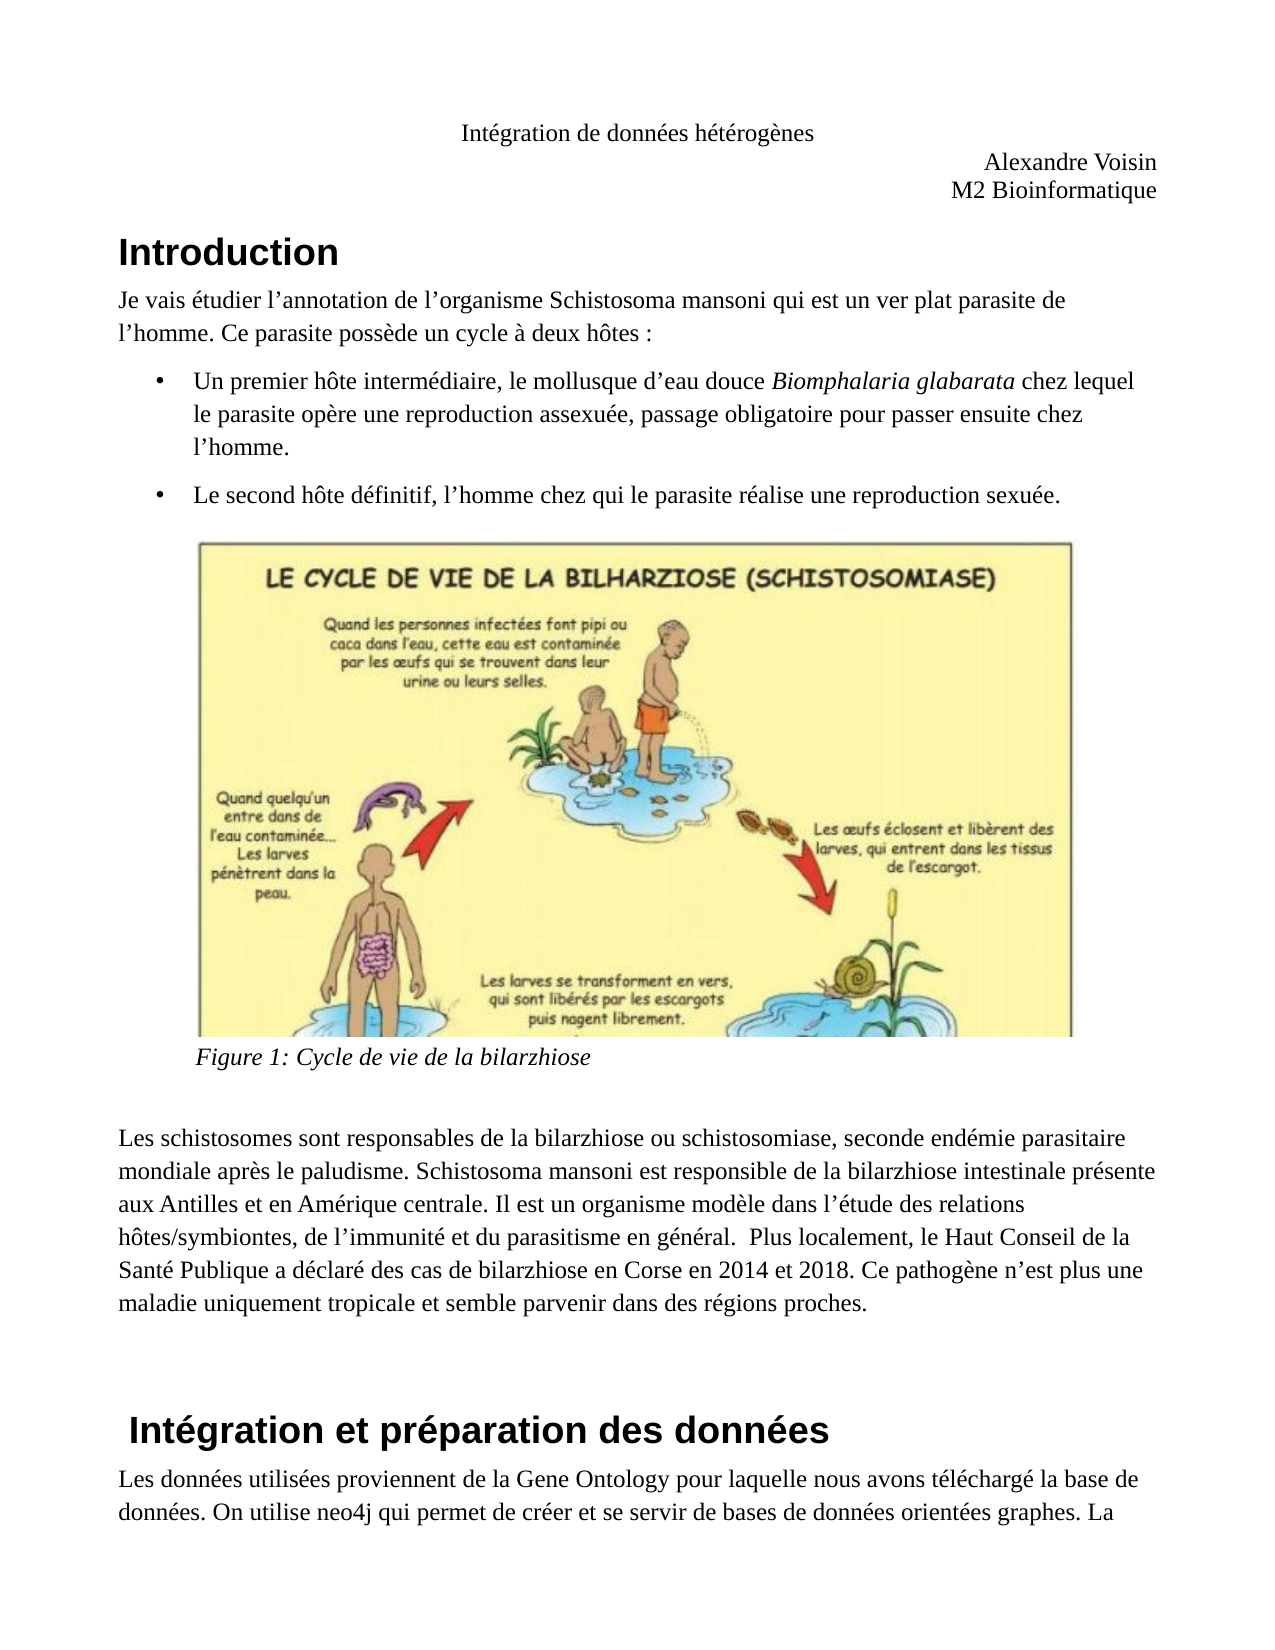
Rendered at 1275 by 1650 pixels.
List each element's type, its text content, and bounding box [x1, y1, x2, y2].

text Je vais étudier l’annotation de l’organisme Schistosoma mansoni qui est un ver plat parasite de l’homme. Ce parasite possède un cycle à deux hôtes : [118, 286, 1157, 347]
subtitle Intégration et préparation des données [118, 1408, 1157, 1452]
list Figure 1: Cycle de vie de la bilarzhiose [195, 1037, 1080, 1071]
text Alexandre Voisin [118, 147, 1157, 176]
list Un premier hôte intermédiaire, le mollusque d’eau douce Biomphalaria glabarata chez lequel le parasite opère une reproduction assexuée, passage obligatoire pour passer ensuite chez l’homme. [156, 366, 1157, 461]
text Les données utilisées proviennent de la Gene Ontology pour laquelle nous avons téléchargé la base de données. On utilise neo4j qui permet de créer et se servir de bases de données orientées graphes. La [118, 1464, 1157, 1526]
text M2 Bioinformatique [118, 176, 1157, 204]
list Le second hôte définitif, l’homme chez qui le parasite réalise une reproduction sexuée. [156, 480, 1157, 508]
subtitle Introduction [118, 229, 1157, 273]
text Intégration de données hétérogènes [118, 118, 1157, 147]
picture [195, 540, 1080, 1037]
text Les schistosomes sont responsables de la bilarzhiose ou schistosomiase, seconde endémie parasitaire mondiale après le paludisme. Schistosoma mansoni est responsible de la bilarzhiose intestinale présente aux Antilles et en Amérique centrale. Il est un organisme modèle dans l’étude des relations hôtes/symbiontes, de l’immunité et du parasitisme en général. Plus localement, le Haut Conseil de la Santé Publique a déclaré des cas de bilarzhiose en Corse en 2014 et 2018. Ce pathogène n’est plus une maladie uniquement tropicale et semble parvenir dans des régions proches. [118, 1123, 1157, 1317]
